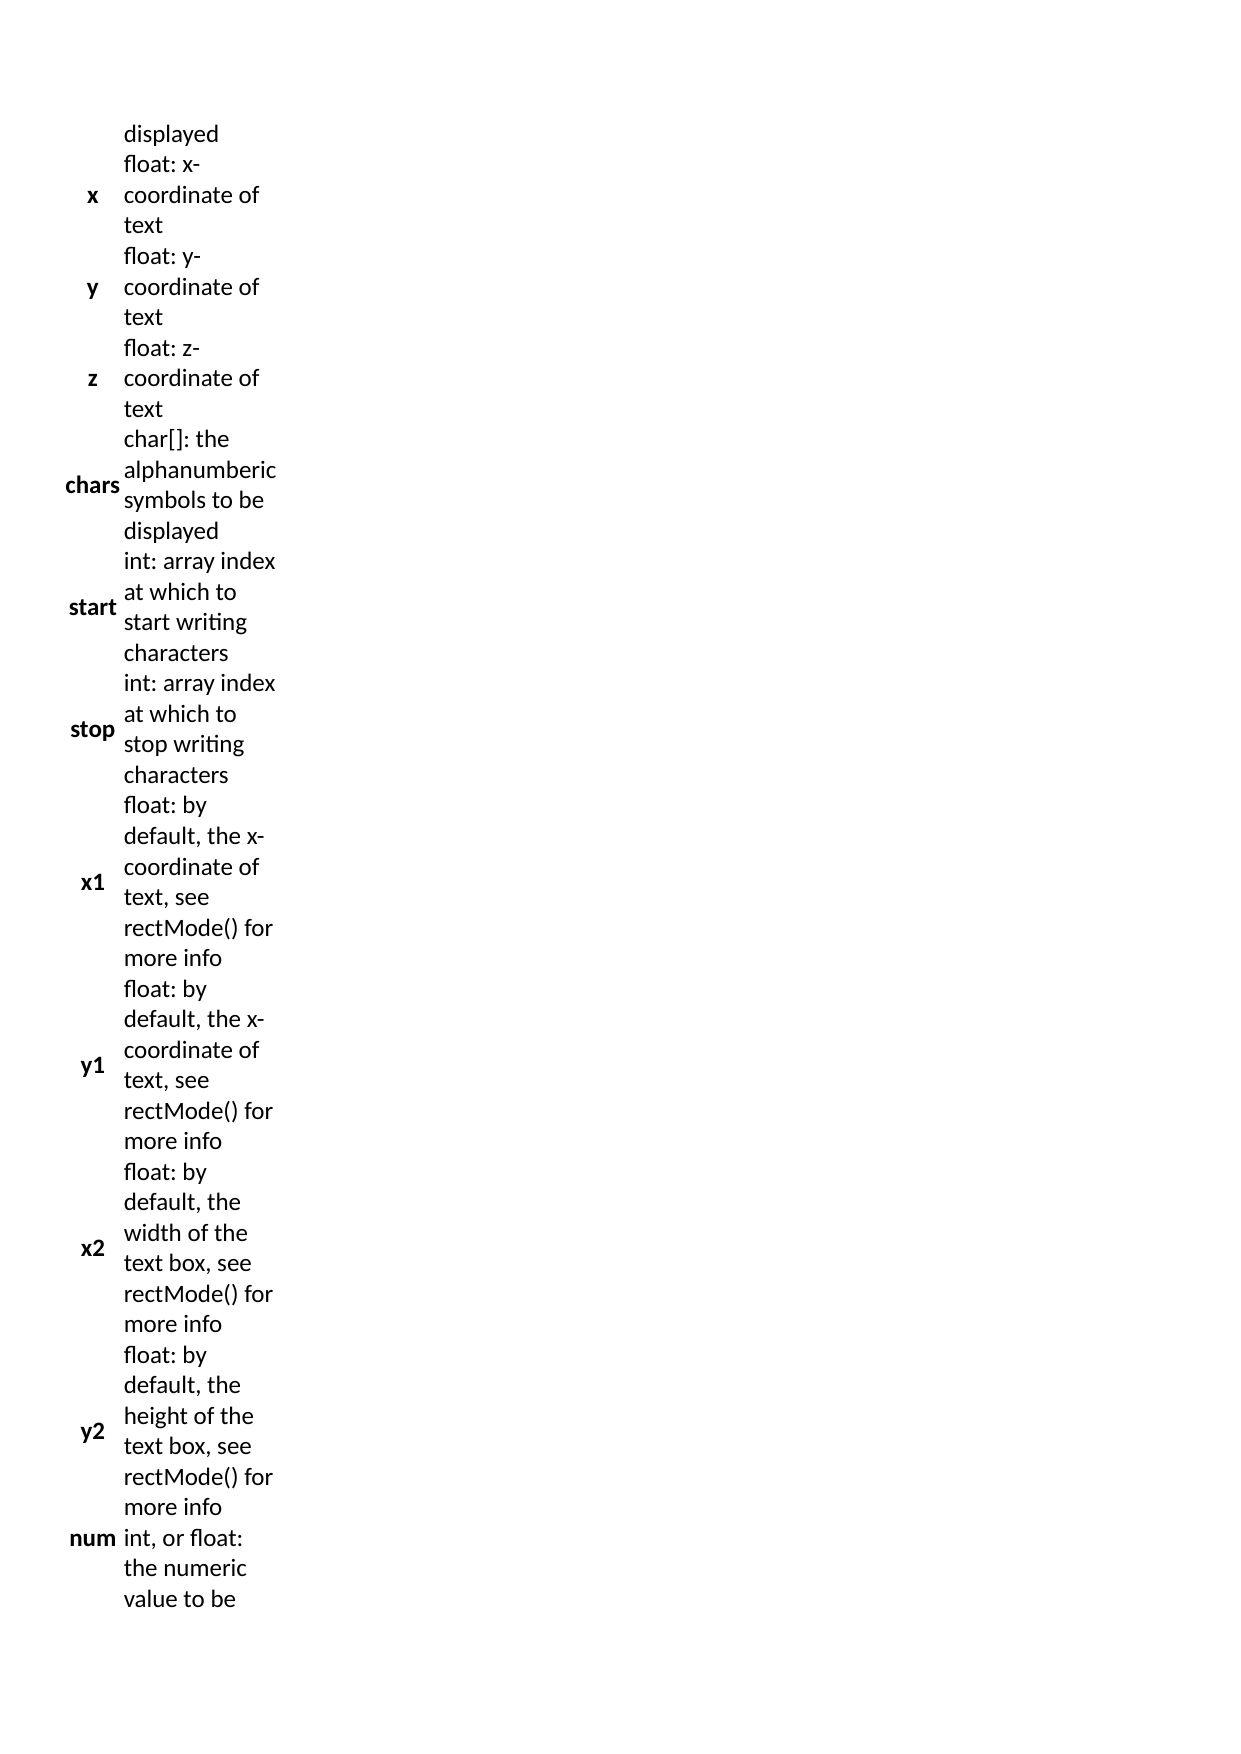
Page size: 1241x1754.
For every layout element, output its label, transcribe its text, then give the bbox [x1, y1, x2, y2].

table_cell float: by default, the x-coordinate of text, see rectMode() for more info [124, 790, 269, 973]
table_cell int, or float: the numeric value to be [124, 1522, 269, 1614]
table_cell int: array index at which to start writing characters [124, 545, 269, 667]
table_header [62, 118, 123, 149]
table_cell stop [62, 668, 123, 789]
table_cell float: x-coordinate of text [124, 149, 269, 240]
table_cell int: array index at which to stop writing characters [124, 668, 269, 789]
table_cell z [62, 332, 123, 423]
table_cell float: by default, the x-coordinate of text, see rectMode() for more info [124, 973, 269, 1156]
table_cell num [62, 1522, 123, 1614]
table_cell x1 [62, 790, 123, 973]
table_cell start [62, 545, 123, 667]
table_cell y [62, 240, 123, 332]
table_cell [269, 118, 1184, 1614]
table_cell float: by default, the height of the text box, see rectMode() for more info [124, 1339, 269, 1522]
table_cell char[]: the alphanumberic symbols to be displayed [124, 423, 269, 545]
table_cell y2 [62, 1339, 123, 1522]
table_cell chars [62, 423, 123, 545]
table_cell float: y-coordinate of text [124, 240, 269, 332]
table_header char: the alphanumeric character to be displayed [124, 118, 269, 149]
table_cell y1 [62, 973, 123, 1156]
table_cell x2 [62, 1156, 123, 1339]
table_cell x [62, 149, 123, 240]
table_cell float: z-coordinate of text [124, 332, 269, 423]
table_cell float: by default, the width of the text box, see rectMode() for more info [124, 1156, 269, 1339]
